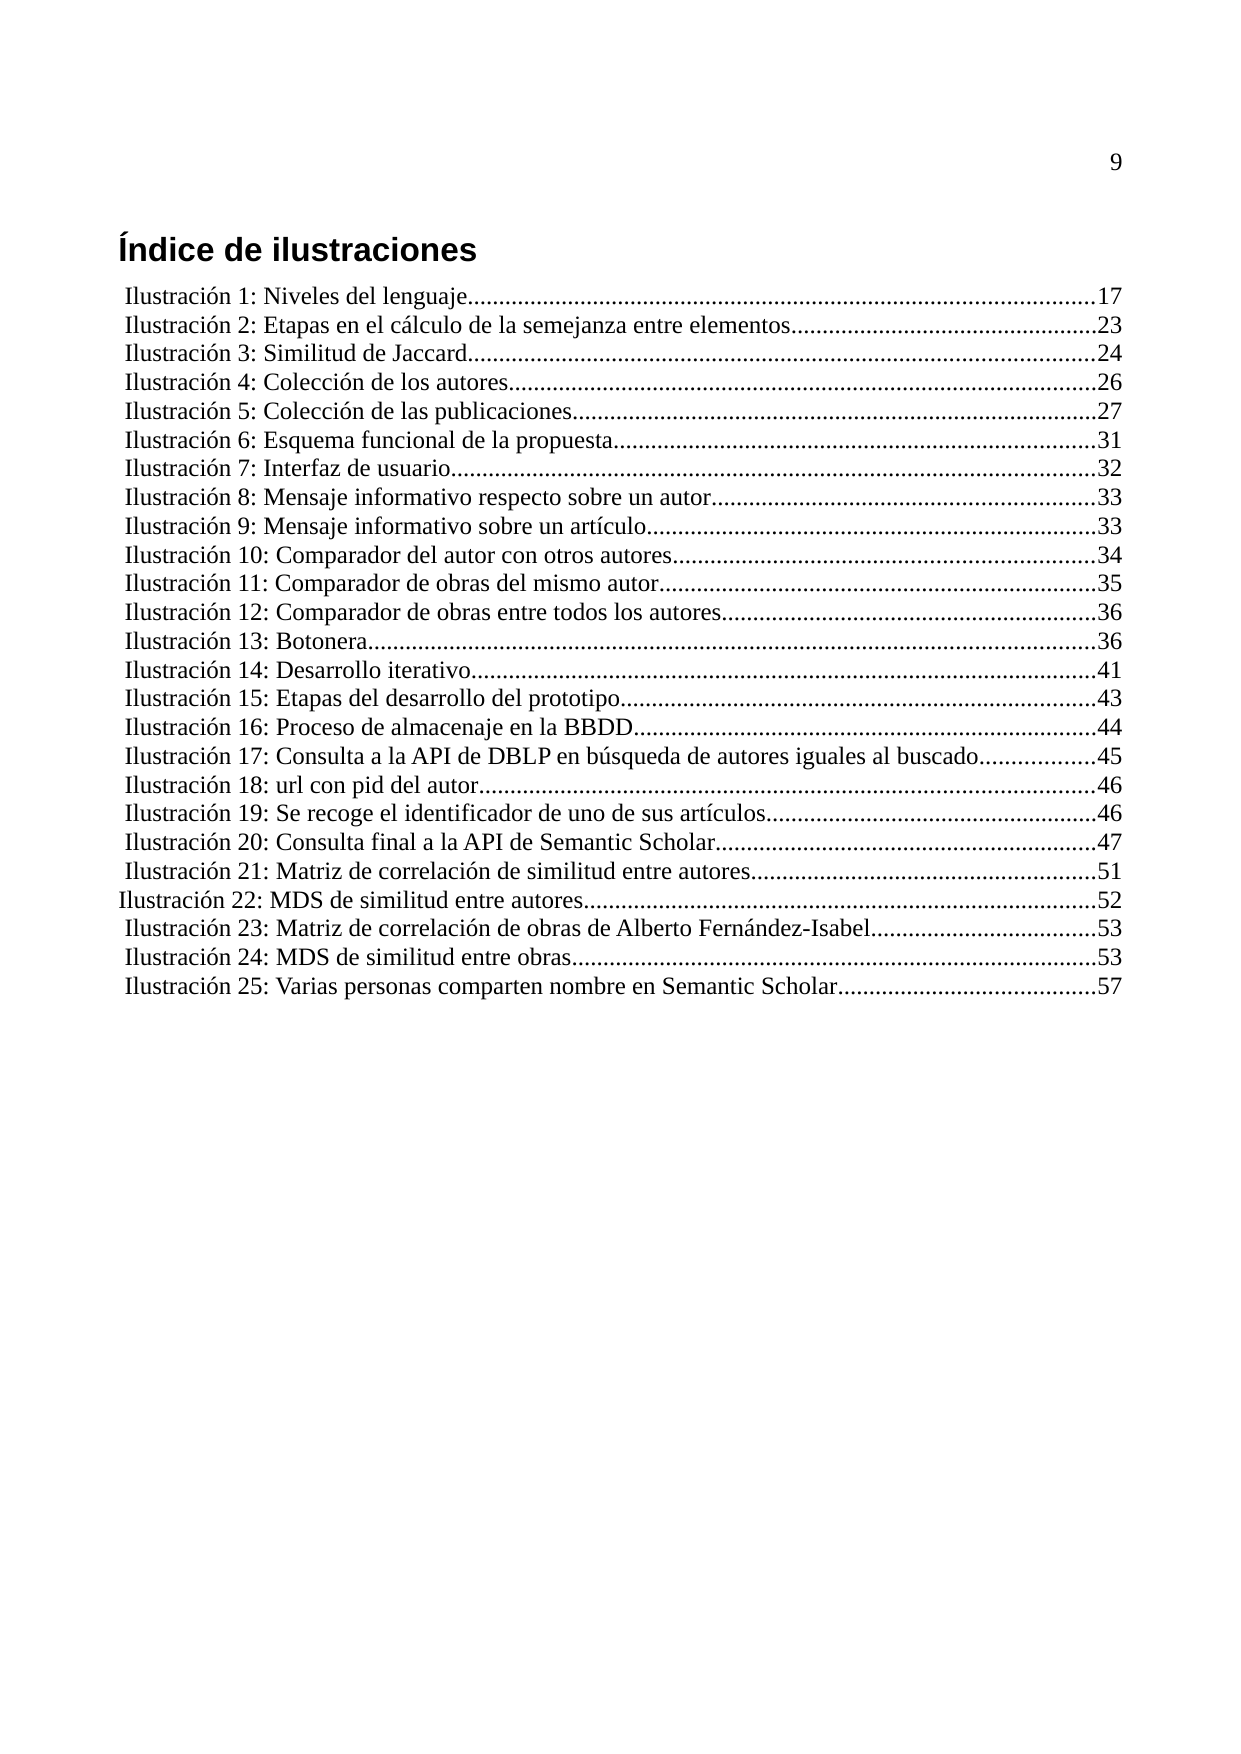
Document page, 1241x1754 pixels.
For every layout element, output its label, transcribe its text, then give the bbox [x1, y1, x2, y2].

text Ilustración 18: url con pid del autor 46 [118, 770, 1122, 798]
text Ilustración 15: Etapas del desarrollo del prototipo 43 [118, 683, 1122, 712]
text Ilustración 8: Mensaje informativo respecto sobre un autor 33 [118, 482, 1122, 511]
text Ilustración 14: Desarrollo iterativo 41 [118, 655, 1122, 683]
text Ilustración 24: MDS de similitud entre obras 53 [118, 942, 1122, 971]
text Ilustración 23: Matriz de correlación de obras de Alberto Fernández-Isabel 53 [118, 913, 1122, 942]
text Ilustración 12: Comparador de obras entre todos los autores 36 [118, 597, 1122, 626]
text Ilustración 2: Etapas en el cálculo de la semejanza entre elementos 23 [118, 310, 1122, 338]
text Ilustración 9: Mensaje informativo sobre un artículo 33 [118, 511, 1122, 540]
text Ilustración 25: Varias personas comparten nombre en Semantic Scholar 57 [118, 971, 1122, 1000]
text Ilustración 16: Proceso de almacenaje en la BBDD 44 [118, 712, 1122, 741]
text Ilustración 17: Consulta a la API de DBLP en búsqueda de autores iguales al buscado 45 [118, 741, 1122, 770]
text Ilustración 4: Colección de los autores 26 [118, 367, 1122, 396]
text Ilustración 21: Matriz de correlación de similitud entre autores 51 [118, 856, 1122, 885]
text Ilustración 3: Similitud de Jaccard 24 [118, 338, 1122, 367]
text Ilustración 22: MDS de similitud entre autores 52 [118, 885, 1122, 913]
text Ilustración 11: Comparador de obras del mismo autor 35 [118, 568, 1122, 597]
subtitle Índice de ilustraciones [118, 230, 1122, 268]
text Ilustración 5: Colección de las publicaciones 27 [118, 396, 1122, 425]
text Ilustración 10: Comparador del autor con otros autores 34 [118, 540, 1122, 568]
text Ilustración 6: Esquema funcional de la propuesta 31 [118, 425, 1122, 453]
text Ilustración 19: Se recoge el identificador de uno de sus artículos 46 [118, 798, 1122, 827]
text Ilustración 20: Consulta final a la API de Semantic Scholar 47 [118, 827, 1122, 856]
text Ilustración 13: Botonera 36 [118, 626, 1122, 655]
text Ilustración 7: Interfaz de usuario 32 [118, 453, 1122, 482]
text Ilustración 1: Niveles del lenguaje 17 [118, 281, 1122, 310]
